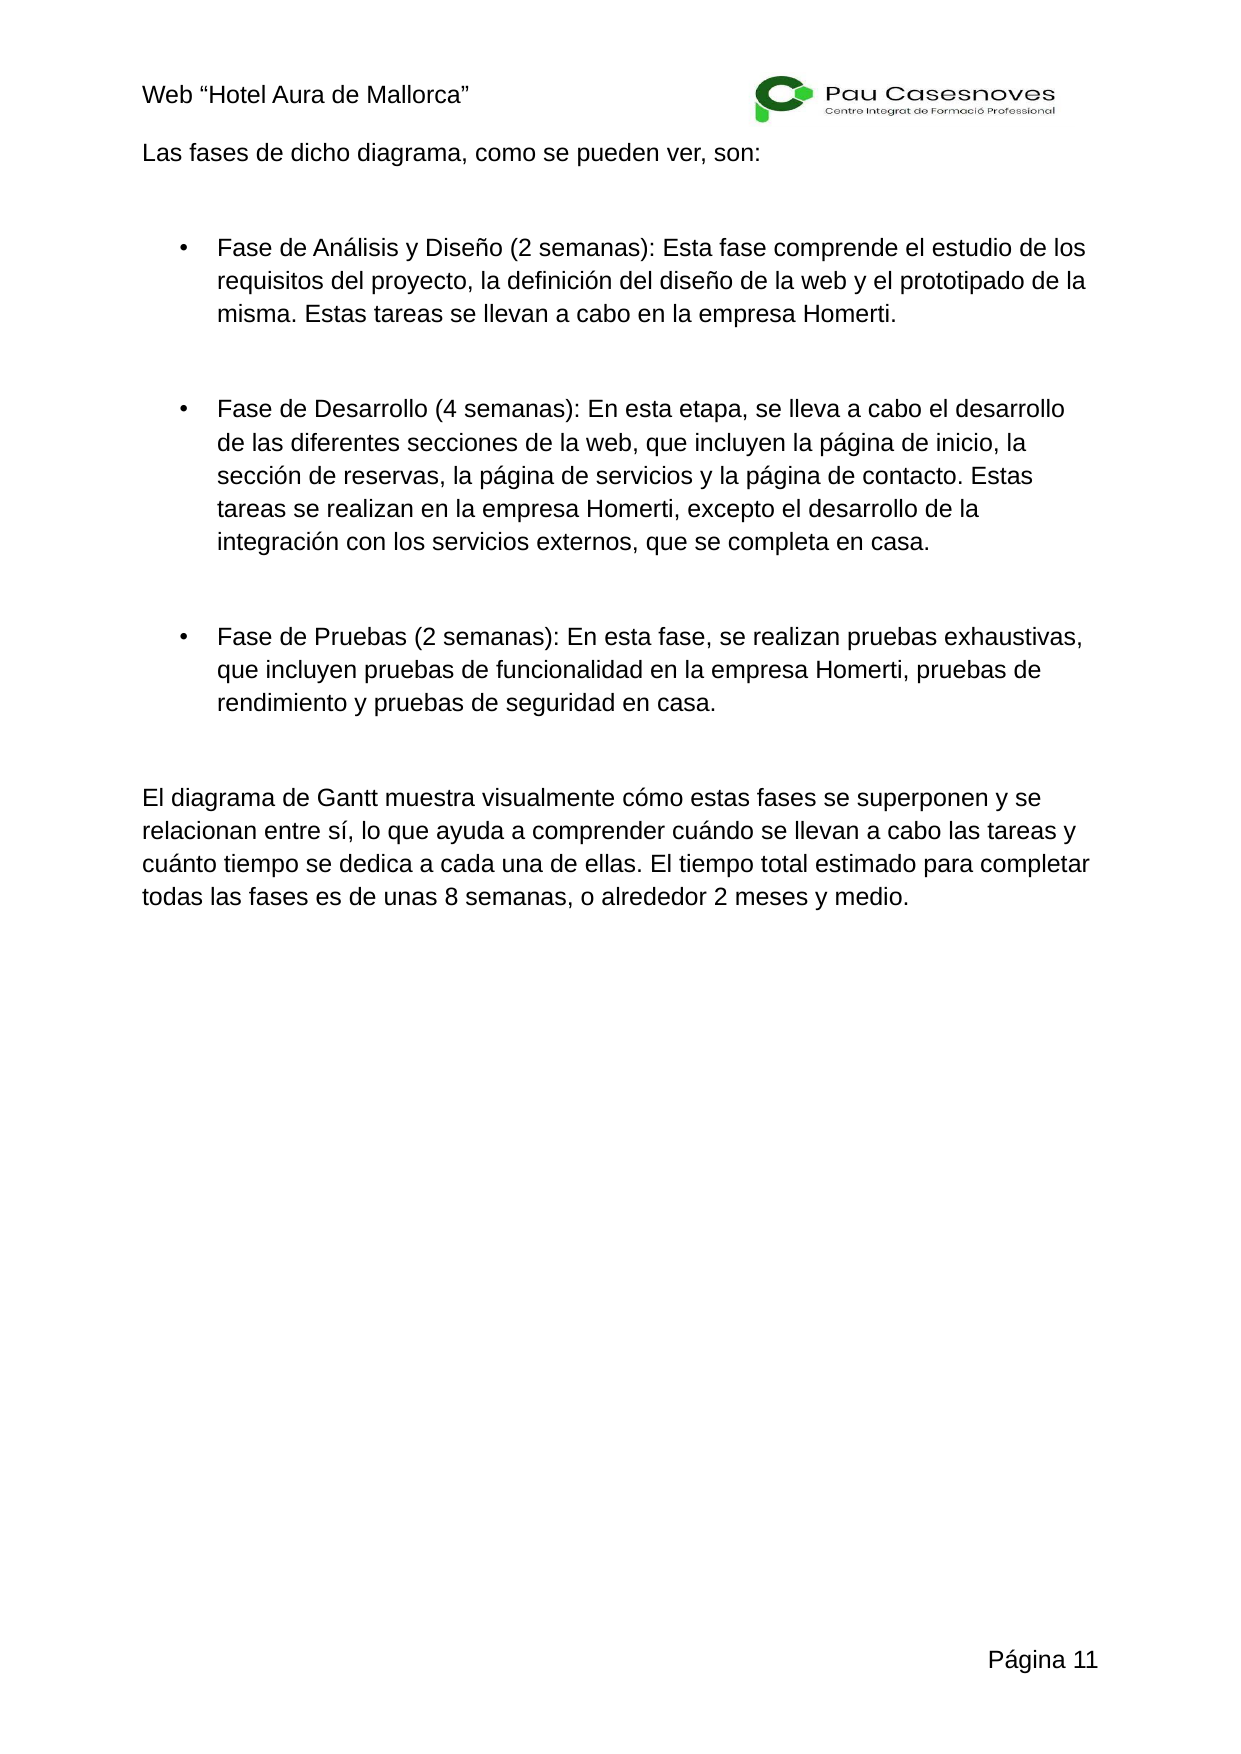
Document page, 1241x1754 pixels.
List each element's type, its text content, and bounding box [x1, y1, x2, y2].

list Fase de Pruebas (2 semanas): En esta fase, se realizan pruebas exhaustivas, que incluyen pruebas de funcionalidad en la empresa Homerti, pruebas de rendimiento y pruebas de seguridad en casa. [179, 622, 1098, 717]
list Fase de Análisis y Diseño (2 semanas): Esta fase comprende el estudio de los requisitos del proyecto, la definición del diseño de la web y el prototipado de la misma. Estas tareas se llevan a cabo en la empresa Homerti. [179, 233, 1098, 328]
list Fase de Desarrollo (4 semanas): En esta etapa, se lleva a cabo el desarrollo de las diferentes secciones de la web, que incluyen la página de inicio, la sección de reservas, la página de servicios y la página de contacto. Estas tareas se realizan en la empresa Homerti, excepto el desarrollo de la integración con los servicios externos, que se completa en casa. [179, 394, 1098, 555]
text El diagrama de Gantt muestra visualmente cómo estas fases se superponen y se relacionan entre sí, lo que ayuda a comprender cuándo se llevan a cabo las tareas y cuánto tiempo se dedica a cada una de ellas. El tiempo total estimado para completar todas las fases es de unas 8 semanas, o alrededor 2 meses y medio. [142, 783, 1098, 911]
text Las fases de dicho diagrama, como se pueden ver, son: [142, 138, 1098, 167]
picture [748, 72, 1075, 127]
